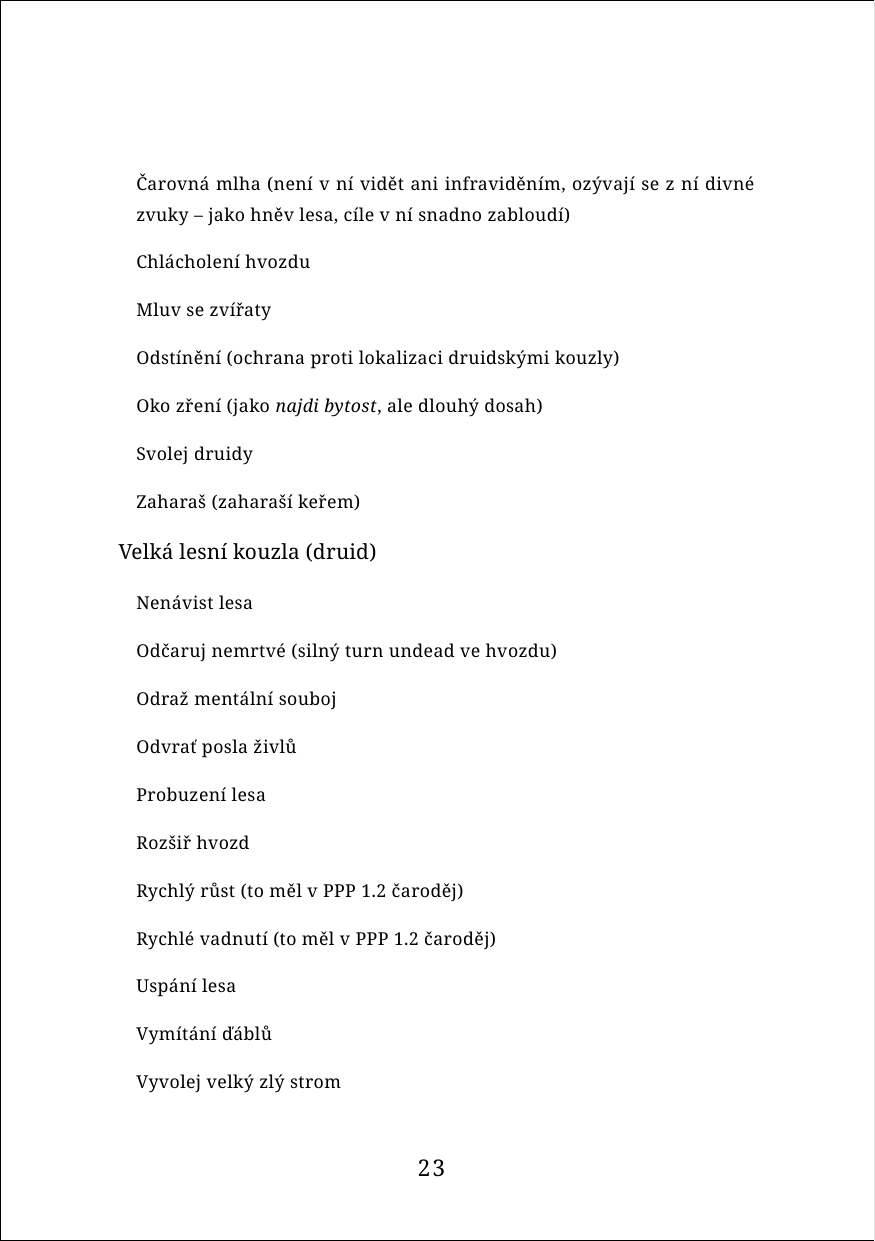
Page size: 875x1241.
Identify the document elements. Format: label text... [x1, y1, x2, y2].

text Mluv se zvířaty [136, 298, 756, 322]
text Rozšiř hvozd [136, 830, 756, 854]
text Uspání lesa [136, 974, 756, 998]
text Chlácholení hvozdu [136, 250, 756, 274]
text Vymítání ďáblů [136, 1022, 756, 1046]
text Čarovná mlha (není v ní vidět ani infraviděním, ozývají se z ní divné zvuky – jako hněv lesa, cíle v ní snadno zabloudí) [136, 172, 756, 226]
text Odvrať posla živlů [136, 734, 756, 758]
text Odčaruj nemrtvé (silný turn undead ve hvozdu) [136, 638, 756, 663]
text Svolej druidy [136, 442, 756, 466]
text Velká lesní kouzla (druid) [118, 537, 756, 566]
text Rychlý růst (to měl v PPP 1.2 čaroděj) [136, 878, 756, 902]
text Nenávist lesa [136, 591, 756, 615]
text Odstínění (ochrana proti lokalizaci druidskými kouzly) [136, 346, 756, 370]
text Rychlé vadnutí (to měl v PPP 1.2 čaroděj) [136, 926, 756, 950]
text Odraž mentální souboj [136, 686, 756, 711]
text Vyvolej velký zlý strom [136, 1070, 756, 1094]
text Zaharaš (zaharaší keřem) [136, 489, 756, 514]
text Oko zření (jako najdi bytost, ale dlouhý dosah) [136, 394, 756, 418]
text Probuzení lesa [136, 782, 756, 806]
